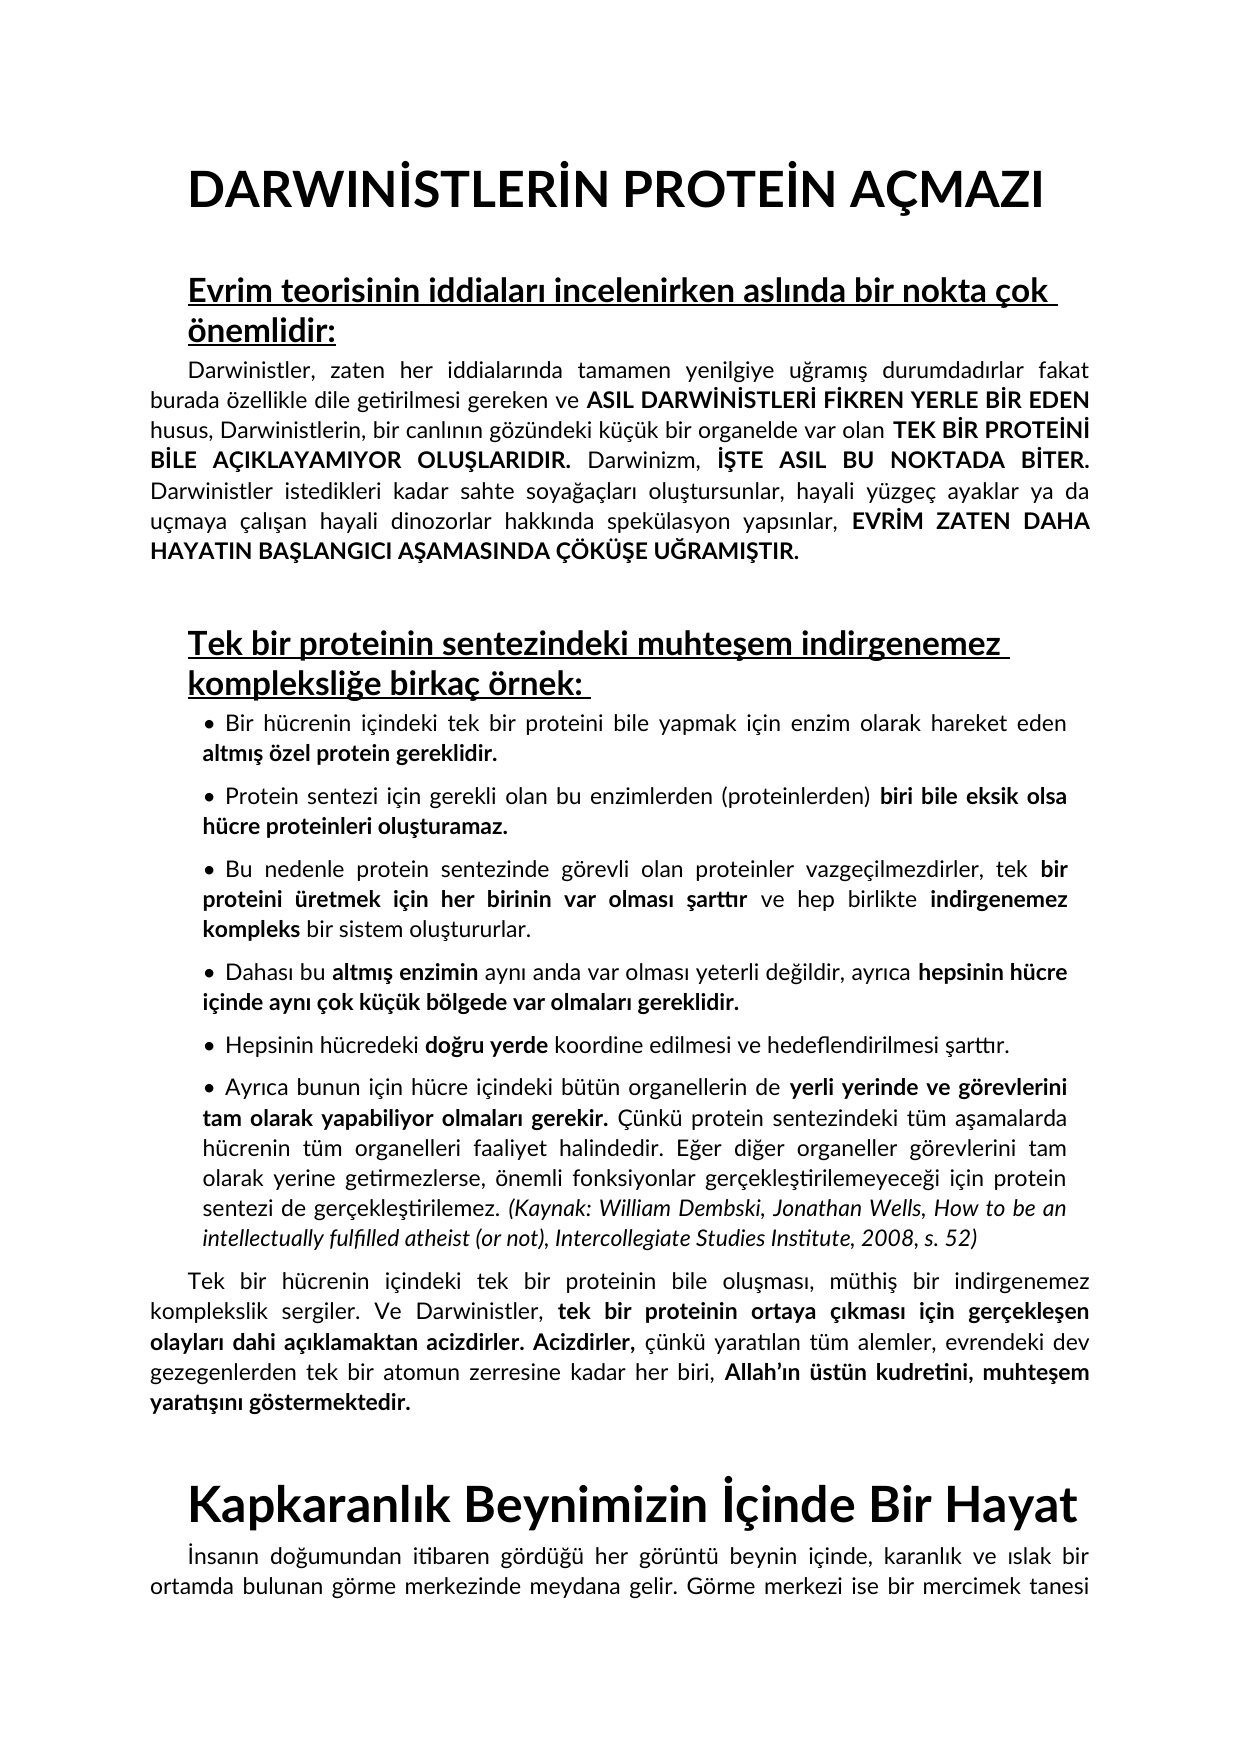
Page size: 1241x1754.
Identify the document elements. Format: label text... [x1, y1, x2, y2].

subtitle Evrim teorisinin iddiaları incelenirken aslında bir nokta çok önemlidir: [187, 269, 1090, 349]
text Darwinistler, zaten her iddialarında tamamen yenilgiye uğramış durumdadırlar fakat burada özellikle dile getirilmesi gereken ve ASIL DARWİNİSTLERİ FİKREN YERLE BİR EDEN husus, Darwinistlerin, bir canlının gözündeki küçük bir organelde var olan TEK BİR PROTEİNİ BİLE AÇIKLAYAMIYOR OLUŞLARIDIR. Darwinizm, İŞTE ASIL BU NOKTADA BİTER. Darwinistler istedikleri kadar sahte soyağaçları oluştursunlar, hayali yüzgeç ayaklar ya da uçmaya çalışan hayali dinozorlar hakkında spekülasyon yapsınlar, EVRİM ZATEN DAHA HAYATIN BAŞLANGICI AŞAMASINDA ÇÖKÜŞE UĞRAMIŞTIR. [150, 356, 1090, 564]
text • Bir hücrenin içindeki tek bir proteini bile yapmak için enzim olarak hareket eden altmış özel protein gereklidir. [202, 708, 1068, 766]
text • Ayrıca bunun için hücre içindeki bütün organellerin de yerli yerinde ve görevlerini tam olarak yapabiliyor olmaları gerekir. Çünkü protein sentezindeki tüm aşamalarda hücrenin tüm organelleri faaliyet halindedir. Eğer diğer organeller görevlerini tam olarak yerine getirmezlerse, önemli fonksiyonlar gerçekleştirilemeyeceği için protein sentezi de gerçekleştirilemez. (Kaynak: William Dembski, Jonathan Wells, How to be an intellectually fulfilled atheist (or not), Intercollegiate Studies Institute, 2008, s. 52) [202, 1073, 1068, 1252]
text • Hepsinin hücredeki doğru yerde koordine edilmesi ve hedeflendirilmesi şarttır. [202, 1030, 1068, 1058]
text • Bu nedenle protein sentezinde görevli olan proteinler vazgeçilmezdirler, tek bir proteini üretmek için her birinin var olması şarttır ve hep birlikte indirgenemez kompleks bir sistem oluştururlar. [202, 854, 1068, 942]
text Tek bir hücrenin içindeki tek bir proteinin bile oluşması, müthiş bir indirgenemez komplekslik sergiler. Ve Darwinistler, tek bir proteinin ortaya çıkması için gerçekleşen olayları dahi açıklamaktan acizdirler. Acizdirler, çünkü yaratılan tüm alemler, evrendeki dev gezegenlerden tek bir atomun zerresine kadar her biri, Allah’ın üstün kudretini, muhteşem yaratışını göstermektedir. [150, 1267, 1090, 1415]
text • Dahası bu altmış enzimin aynı anda var olması yeterli değildir, ayrıca hepsinin hücre içinde aynı çok küçük bölgede var olmaları gereklidir. [202, 957, 1068, 1015]
text • Protein sentezi için gerekli olan bu enzimlerden (proteinlerden) biri bile eksik olsa hücre proteinleri oluşturamaz. [202, 781, 1068, 839]
subtitle DARWINİSTLERİN PROTEİN AÇMAZI [187, 158, 1090, 218]
subtitle Tek bir proteinin sentezindeki muhteşem indirgenemez kompleksliğe birkaç örnek: [187, 622, 1090, 702]
subtitle Kapkaranlık Beynimizin İçinde Bir Hayat [187, 1473, 1090, 1533]
text İnsanın doğumundan itibaren gördüğü her görüntü beynin içinde, karanlık ve ıslak bir ortamda bulunan görme merkezinde meydana gelir. Görme merkezi ise bir mercimek tanesi [150, 1541, 1090, 1599]
